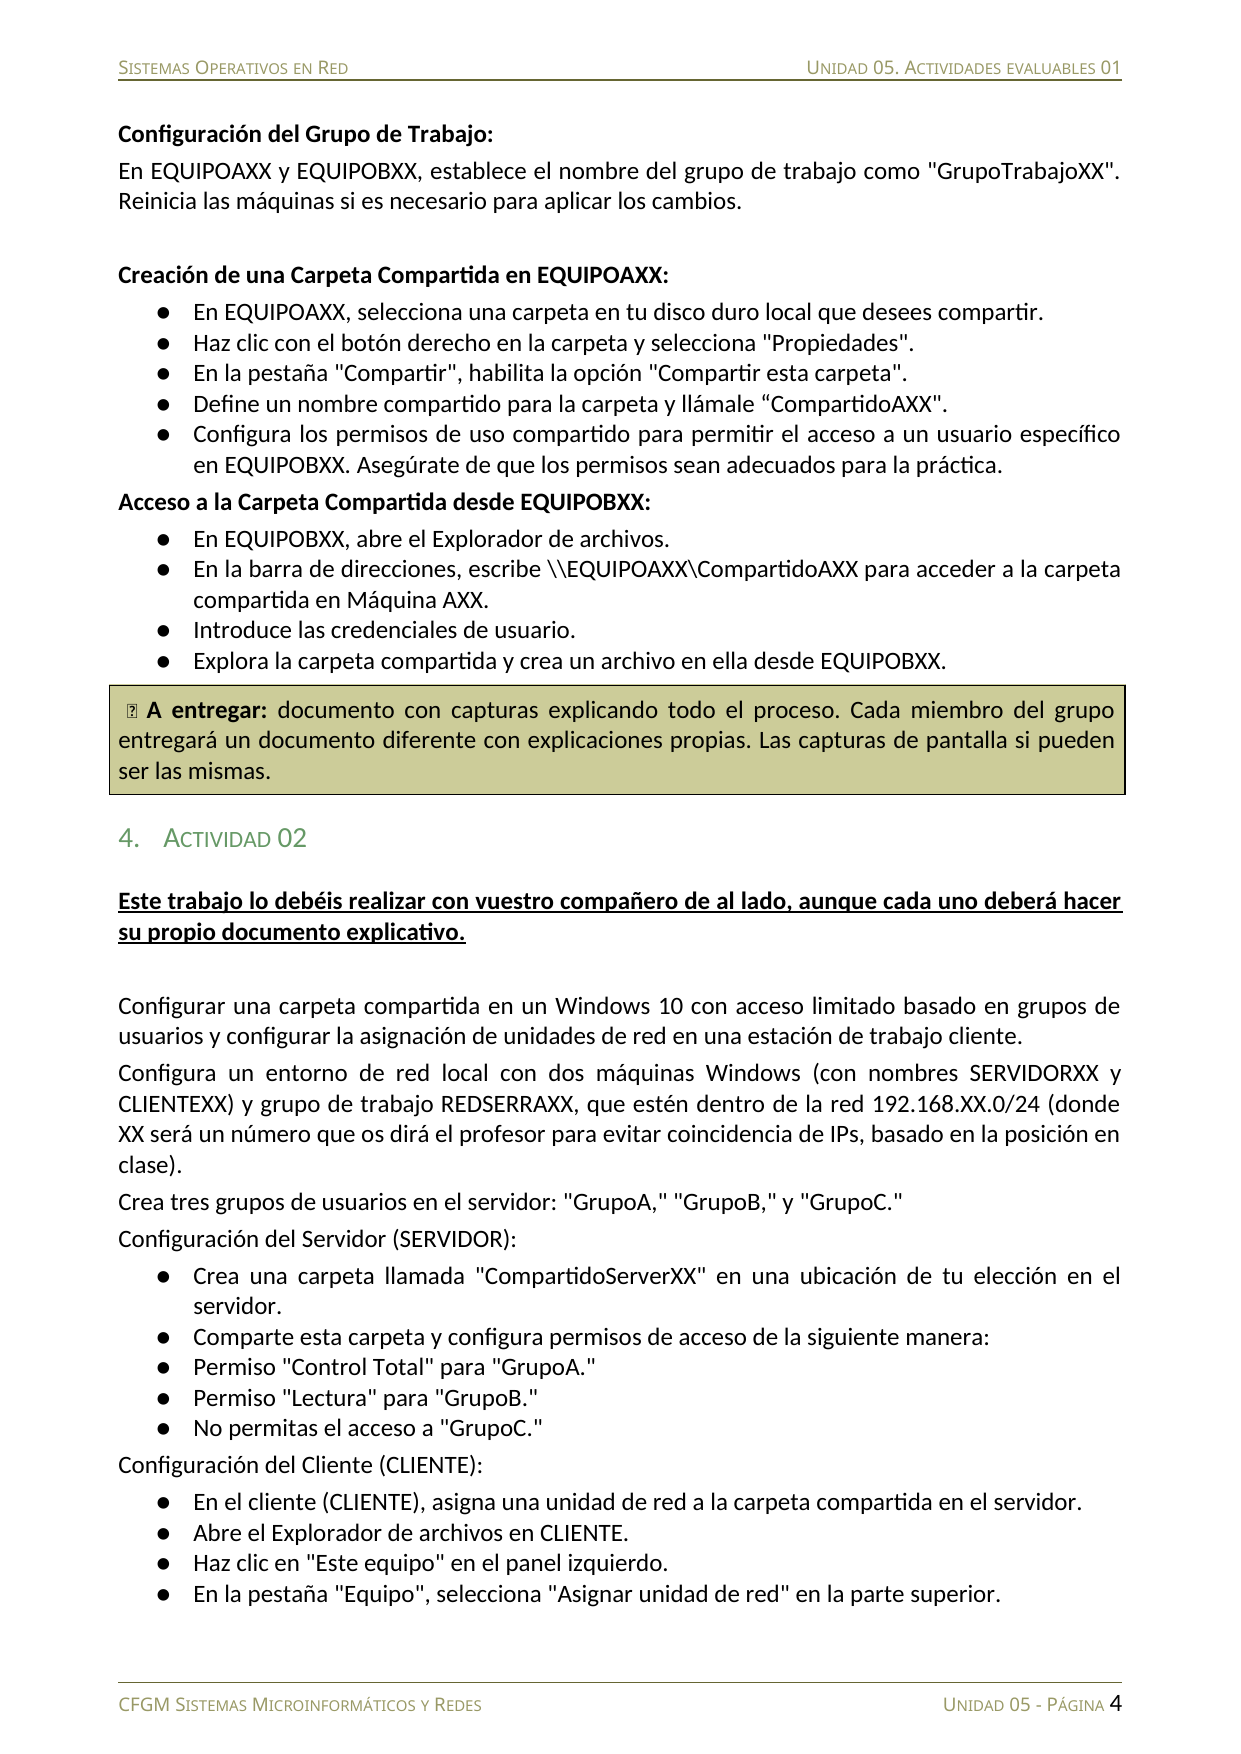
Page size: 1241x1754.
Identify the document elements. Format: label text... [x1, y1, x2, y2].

list En el cliente (CLIENTE), asigna una unidad de red a la carpeta compartida en el servidor. [156, 1486, 1122, 1517]
list Comparte esta carpeta y configura permisos de acceso de la siguiente manera: [156, 1321, 1122, 1351]
list En la barra de direcciones, escribe \\EQUIPOAXX\CompartidoAXX para acceder a la carpeta compartida en Máquina AXX. [156, 553, 1122, 614]
list Explora la carpeta compartida y crea un archivo en ella desde EQUIPOBXX. [156, 645, 1122, 676]
text Configuración del Servidor (SERVIDOR): [118, 1223, 1122, 1253]
list No permitas el acceso a "GrupoC." [156, 1412, 1122, 1443]
text En EQUIPOAXX y EQUIPOBXX, establece el nombre del grupo de trabajo como "GrupoTrabajoXX". Reinicia las máquinas si es necesario para aplicar los cambios. [118, 155, 1122, 216]
list Haz clic con el botón derecho en la carpeta y selecciona "Propiedades". [156, 327, 1122, 357]
subtitle Actividad 02 [118, 819, 1122, 855]
text 📕 A entregar: documento con capturas explicando todo el proceso. Cada miembro del grupo entregará un documento diferente con explicaciones propias. Las capturas de pantalla si pueden ser las mismas. [110, 686, 1124, 794]
list Introduce las credenciales de usuario. [156, 614, 1122, 645]
list Permiso "Lectura" para "GrupoB." [156, 1382, 1122, 1412]
list En EQUIPOAXX, selecciona una carpeta en tu disco duro local que desees compartir. [156, 296, 1122, 327]
list Permiso "Control Total" para "GrupoA." [156, 1351, 1122, 1382]
text Este trabajo lo debéis realizar con vuestro compañero de al lado, aunque cada uno deberá hacer [118, 885, 1122, 911]
text Configurar una carpeta compartida en un Windows 10 con acceso limitado basado en grupos de usuarios y configurar la asignación de unidades de red en una estación de trabajo cliente. [118, 990, 1122, 1051]
text Configuración del Grupo de Trabajo: [118, 118, 1122, 148]
text Configura un entorno de red local con dos máquinas Windows (con nombres SERVIDORXX y CLIENTEXX) y grupo de trabajo REDSERRAXX, que estén dentro de la red 192.168.XX.0/24 (donde XX será un número que os dirá el profesor para evitar coincidencia de IPs, basado en la posición en clase). [118, 1057, 1122, 1179]
list Haz clic en "Este equipo" en el panel izquierdo. [156, 1547, 1122, 1578]
text Crea tres grupos de usuarios en el servidor: "GrupoA," "GrupoB," y "GrupoC." [118, 1186, 1122, 1216]
list Abre el Explorador de archivos en CLIENTE. [156, 1517, 1122, 1547]
list Crea una carpeta llamada "CompartidoServerXX" en una ubicación de tu elección en el servidor. [156, 1260, 1122, 1321]
list En EQUIPOBXX, abre el Explorador de archivos. [156, 523, 1122, 553]
text Configuración del Cliente (CLIENTE): [118, 1449, 1122, 1480]
text Acceso a la Carpeta Compartida desde EQUIPOBXX: [118, 486, 1122, 517]
list Define un nombre compartido para la carpeta y llámale “CompartidoAXX". [156, 388, 1122, 418]
text su propio documento explicativo. [118, 913, 1122, 946]
text Creación de una Carpeta Compartida en EQUIPOAXX: [118, 259, 1122, 290]
list En la pestaña "Compartir", habilita la opción "Compartir esta carpeta". [156, 357, 1122, 388]
list En la pestaña "Equipo", selecciona "Asignar unidad de red" en la parte superior. [156, 1578, 1122, 1608]
list Configura los permisos de uso compartido para permitir el acceso a un usuario específico en EQUIPOBXX. Asegúrate de que los permisos sean adecuados para la práctica. [156, 418, 1122, 479]
